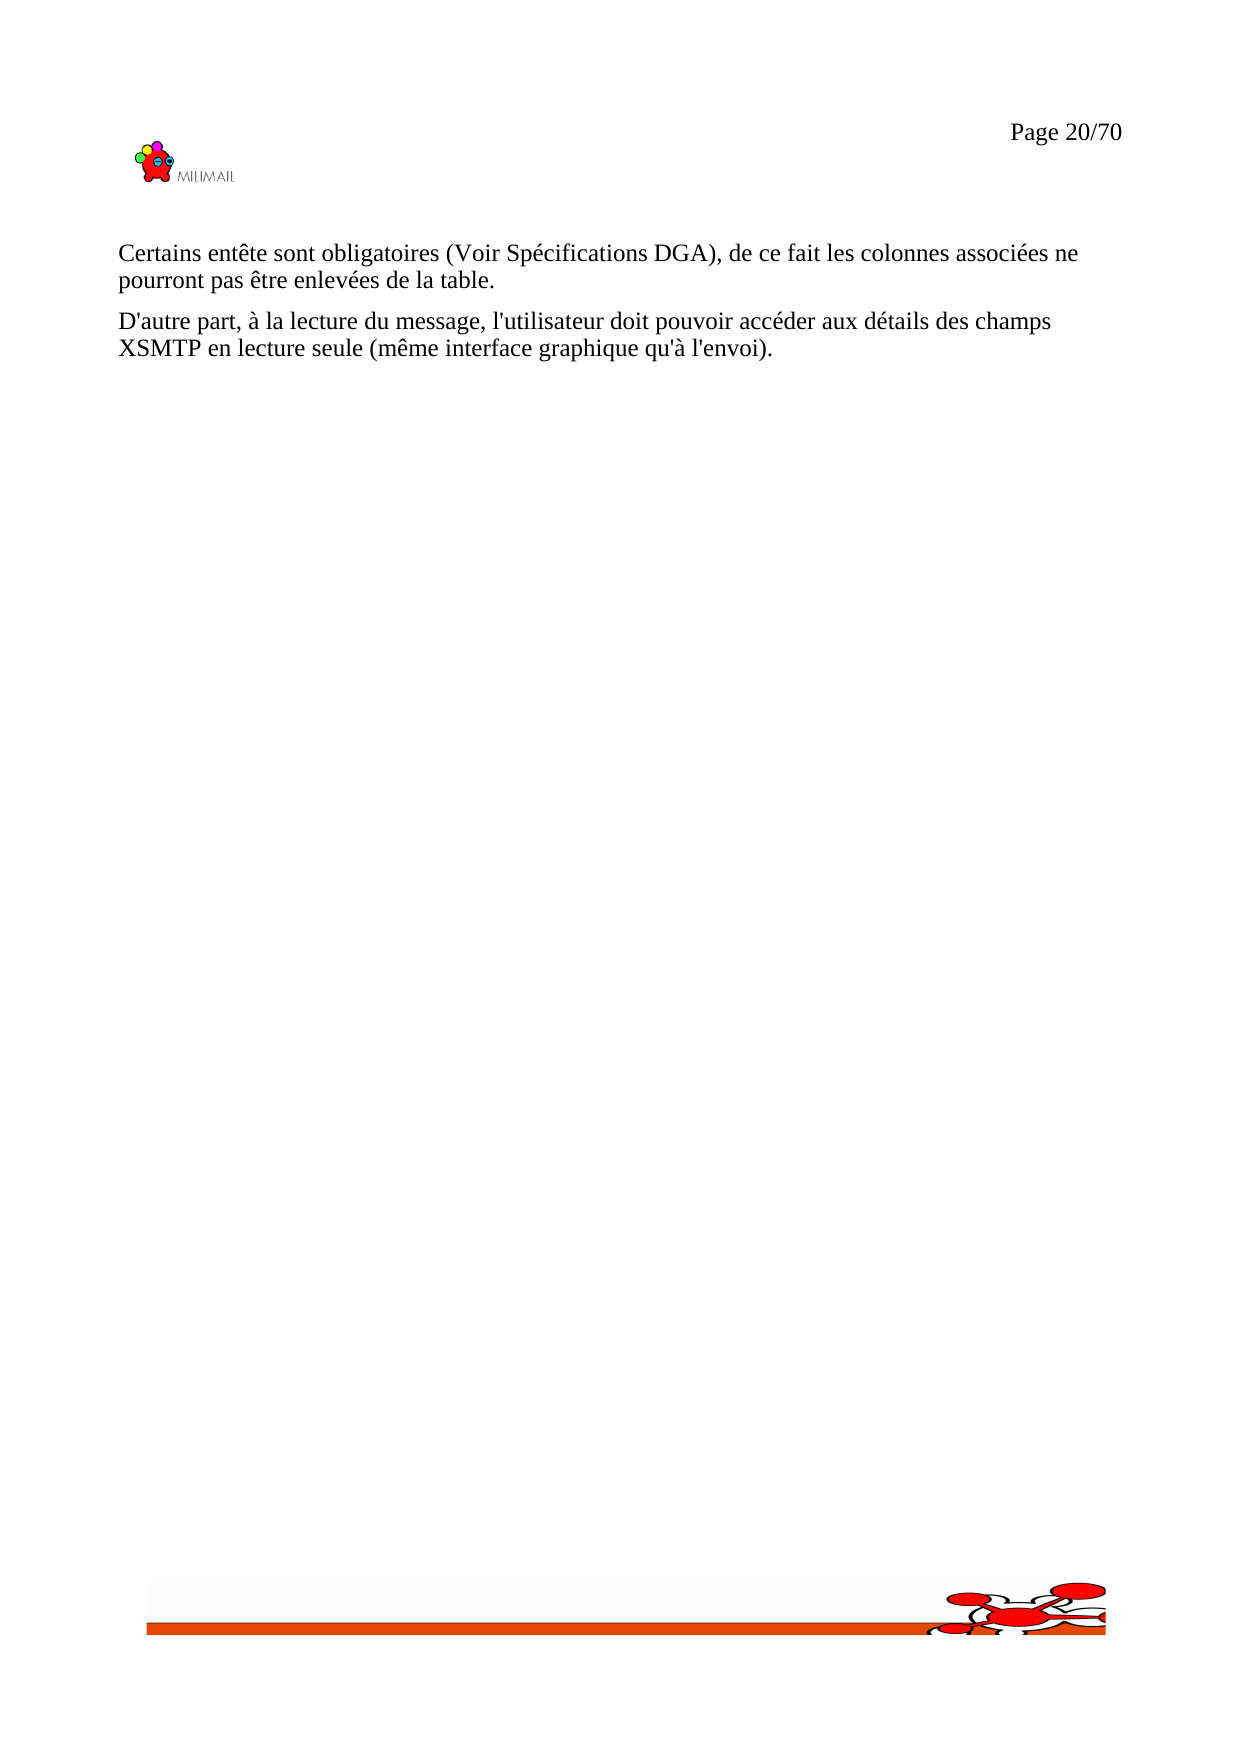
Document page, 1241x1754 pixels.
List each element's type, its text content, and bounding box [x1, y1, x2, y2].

text D'autre part, à la lecture du message, l'utilisateur doit pouvoir accéder aux détails des champs XSMTP en lecture seule (même interface graphique qu'à l'envoi). [118, 307, 1122, 362]
picture [116, 120, 295, 209]
picture [146, 1582, 1106, 1635]
text Certains entête sont obligatoires (Voir Spécifications DGA), de ce fait les colonnes associées ne pourront pas être enlevées de la table. [118, 239, 1122, 294]
